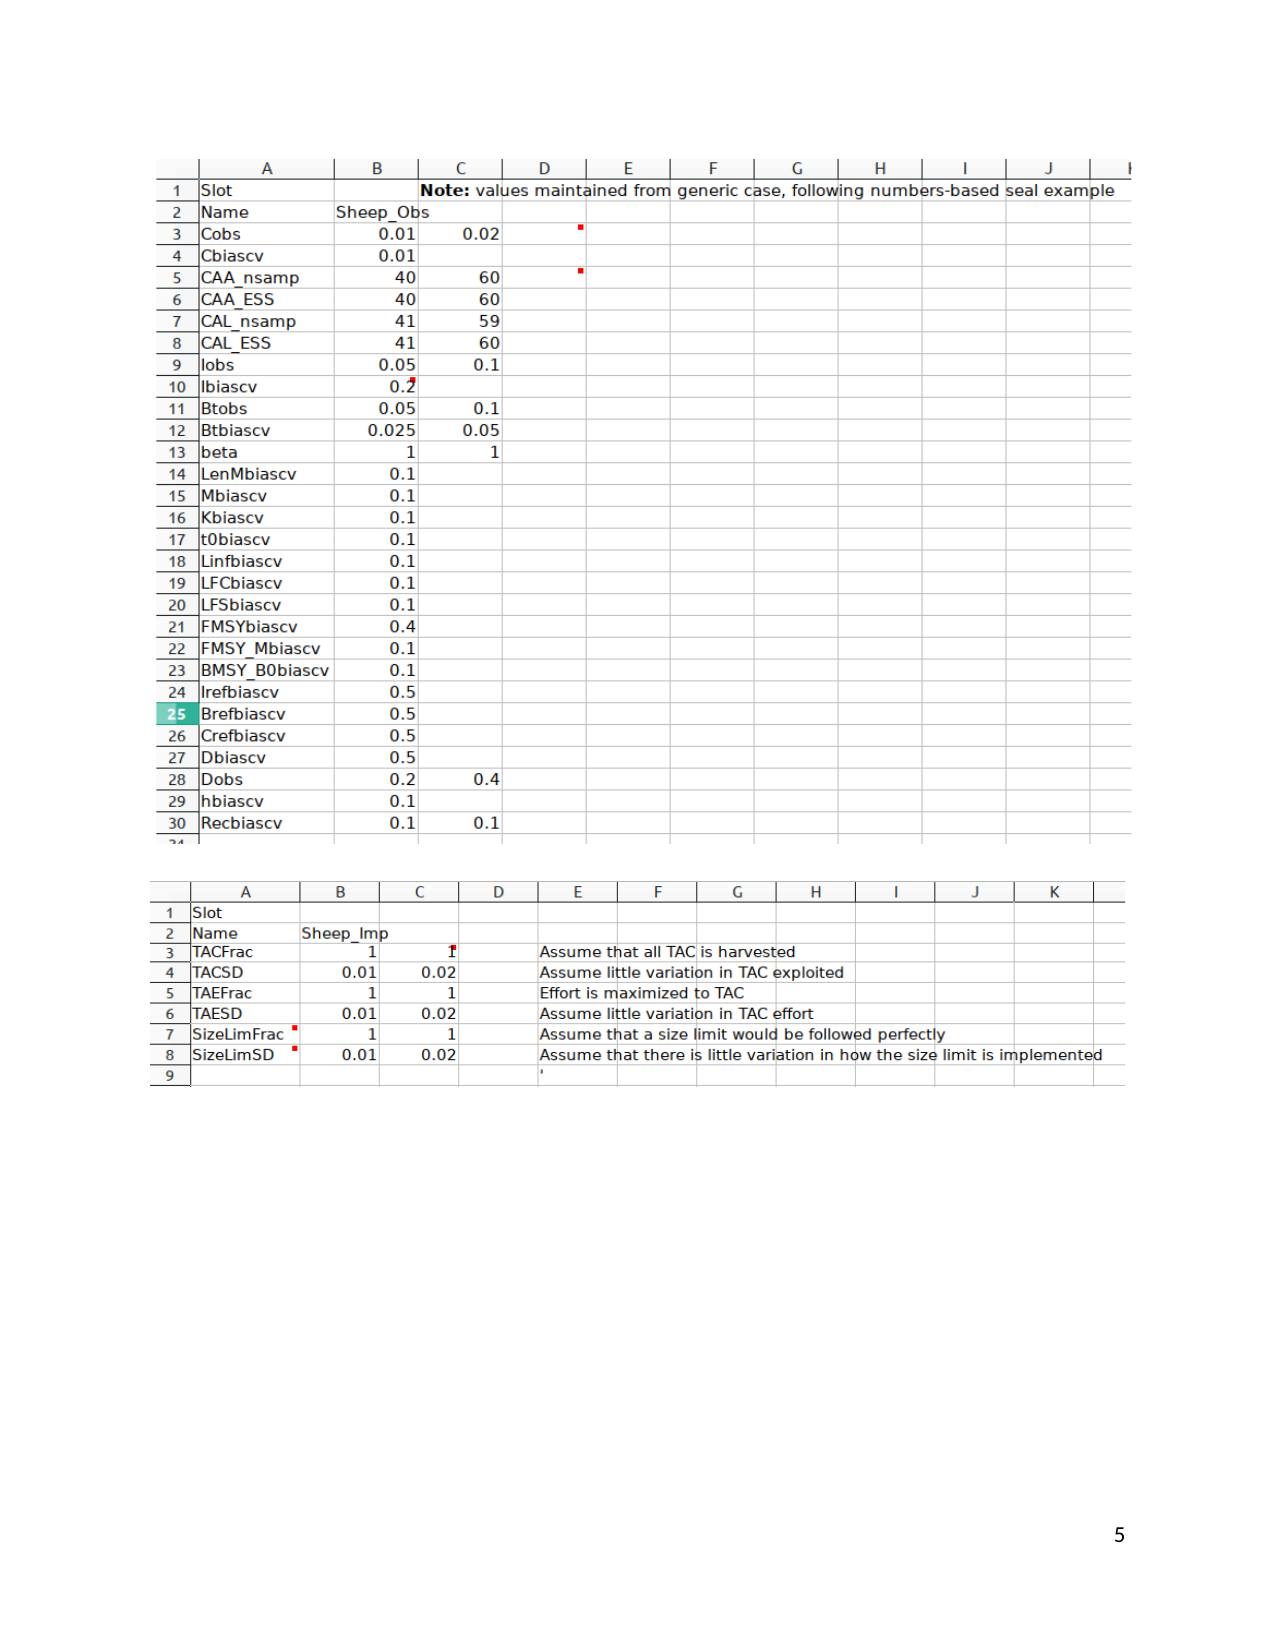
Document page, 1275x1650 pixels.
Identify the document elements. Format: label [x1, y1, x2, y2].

picture [156, 159, 1132, 844]
picture [150, 881, 1125, 1087]
